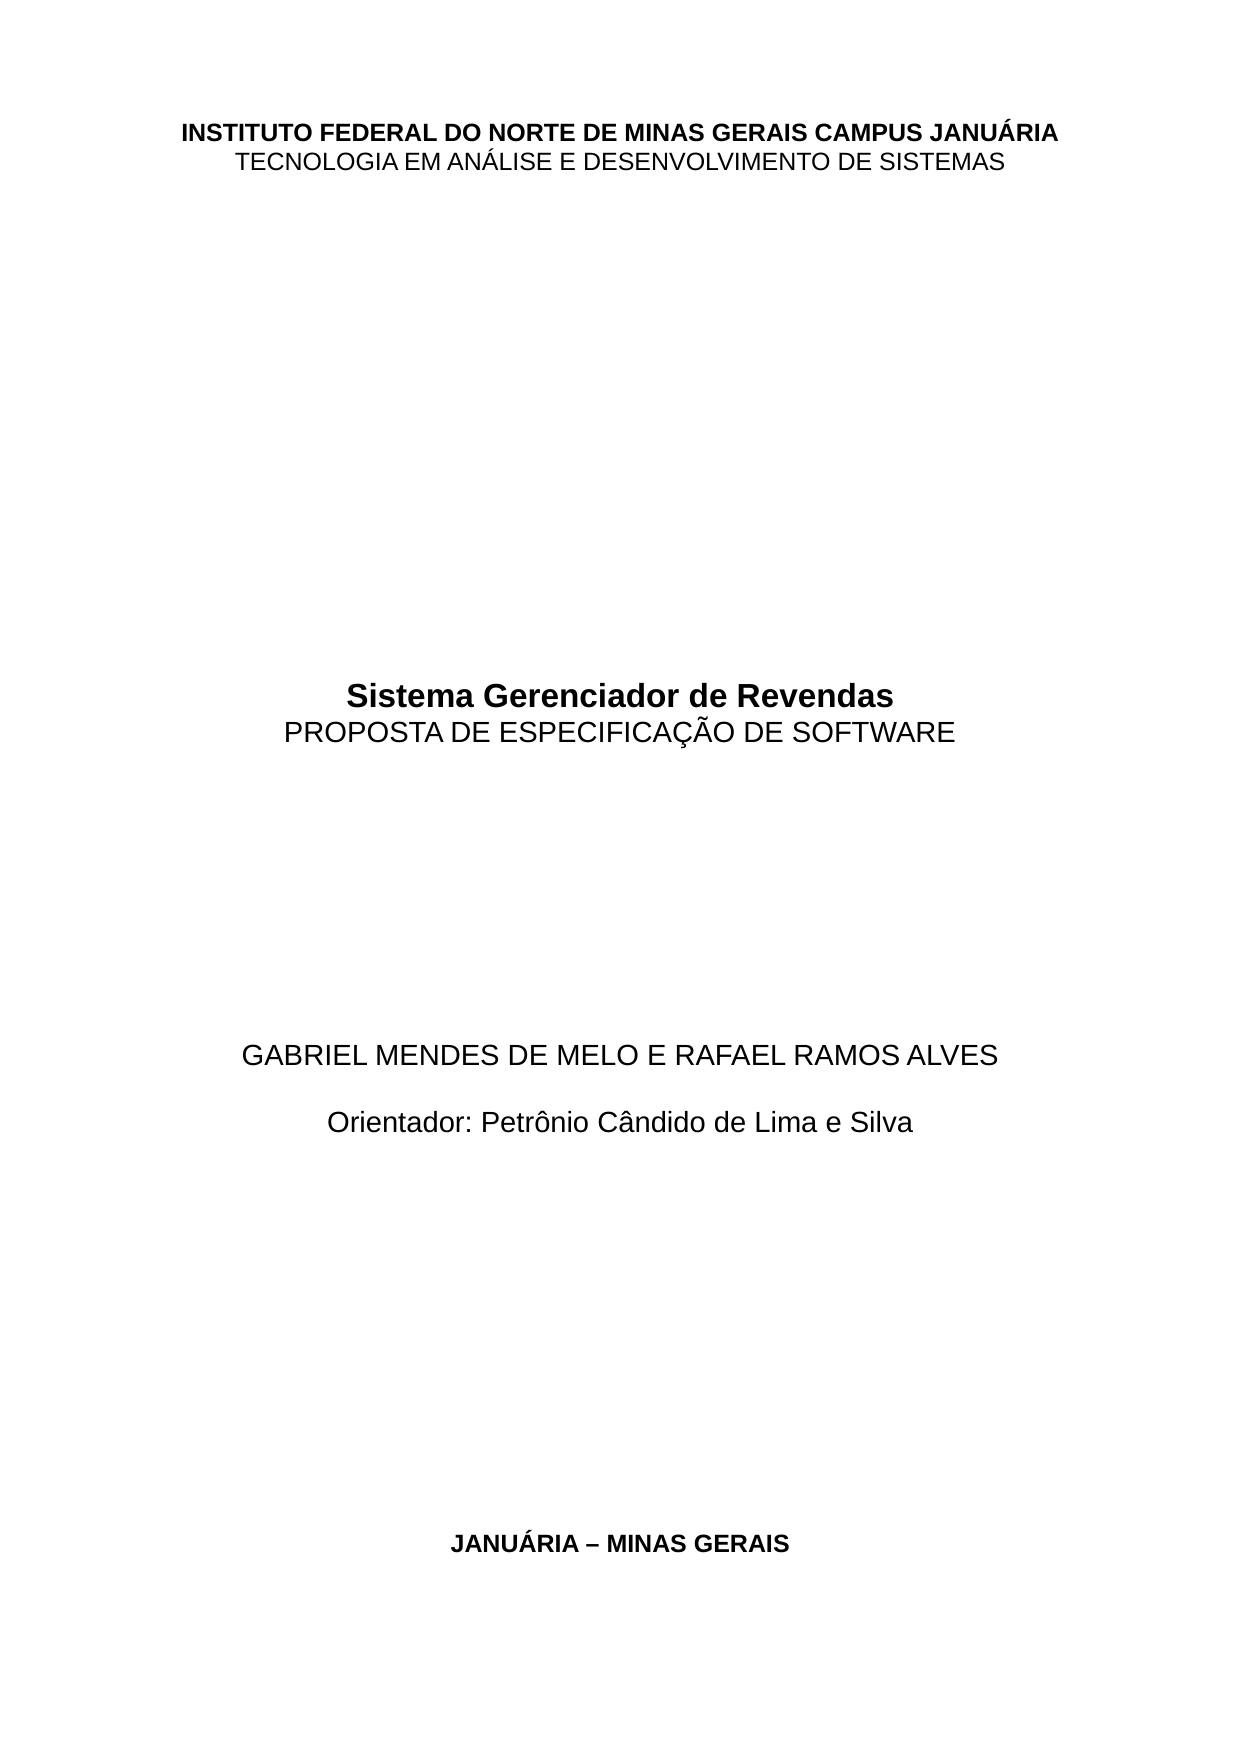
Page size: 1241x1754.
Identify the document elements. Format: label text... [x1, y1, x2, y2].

text JANUÁRIA – MINAS GERAIS [118, 1529, 1122, 1558]
text PROPOSTA DE ESPECIFICAÇÃO DE SOFTWARE [118, 715, 1122, 748]
text TECNOLOGIA EM ANÁLISE E DESENVOLVIMENTO DE SISTEMAS [118, 147, 1122, 176]
text Orientador: Petrônio Cândido de Lima e Silva [118, 1105, 1122, 1139]
text Sistema Gerenciador de Revendas [118, 676, 1122, 715]
text GABRIEL MENDES DE MELO E RAFAEL RAMOS ALVES [118, 1038, 1122, 1072]
text INSTITUTO FEDERAL DO NORTE DE MINAS GERAIS CAMPUS JANUÁRIA [118, 118, 1122, 147]
